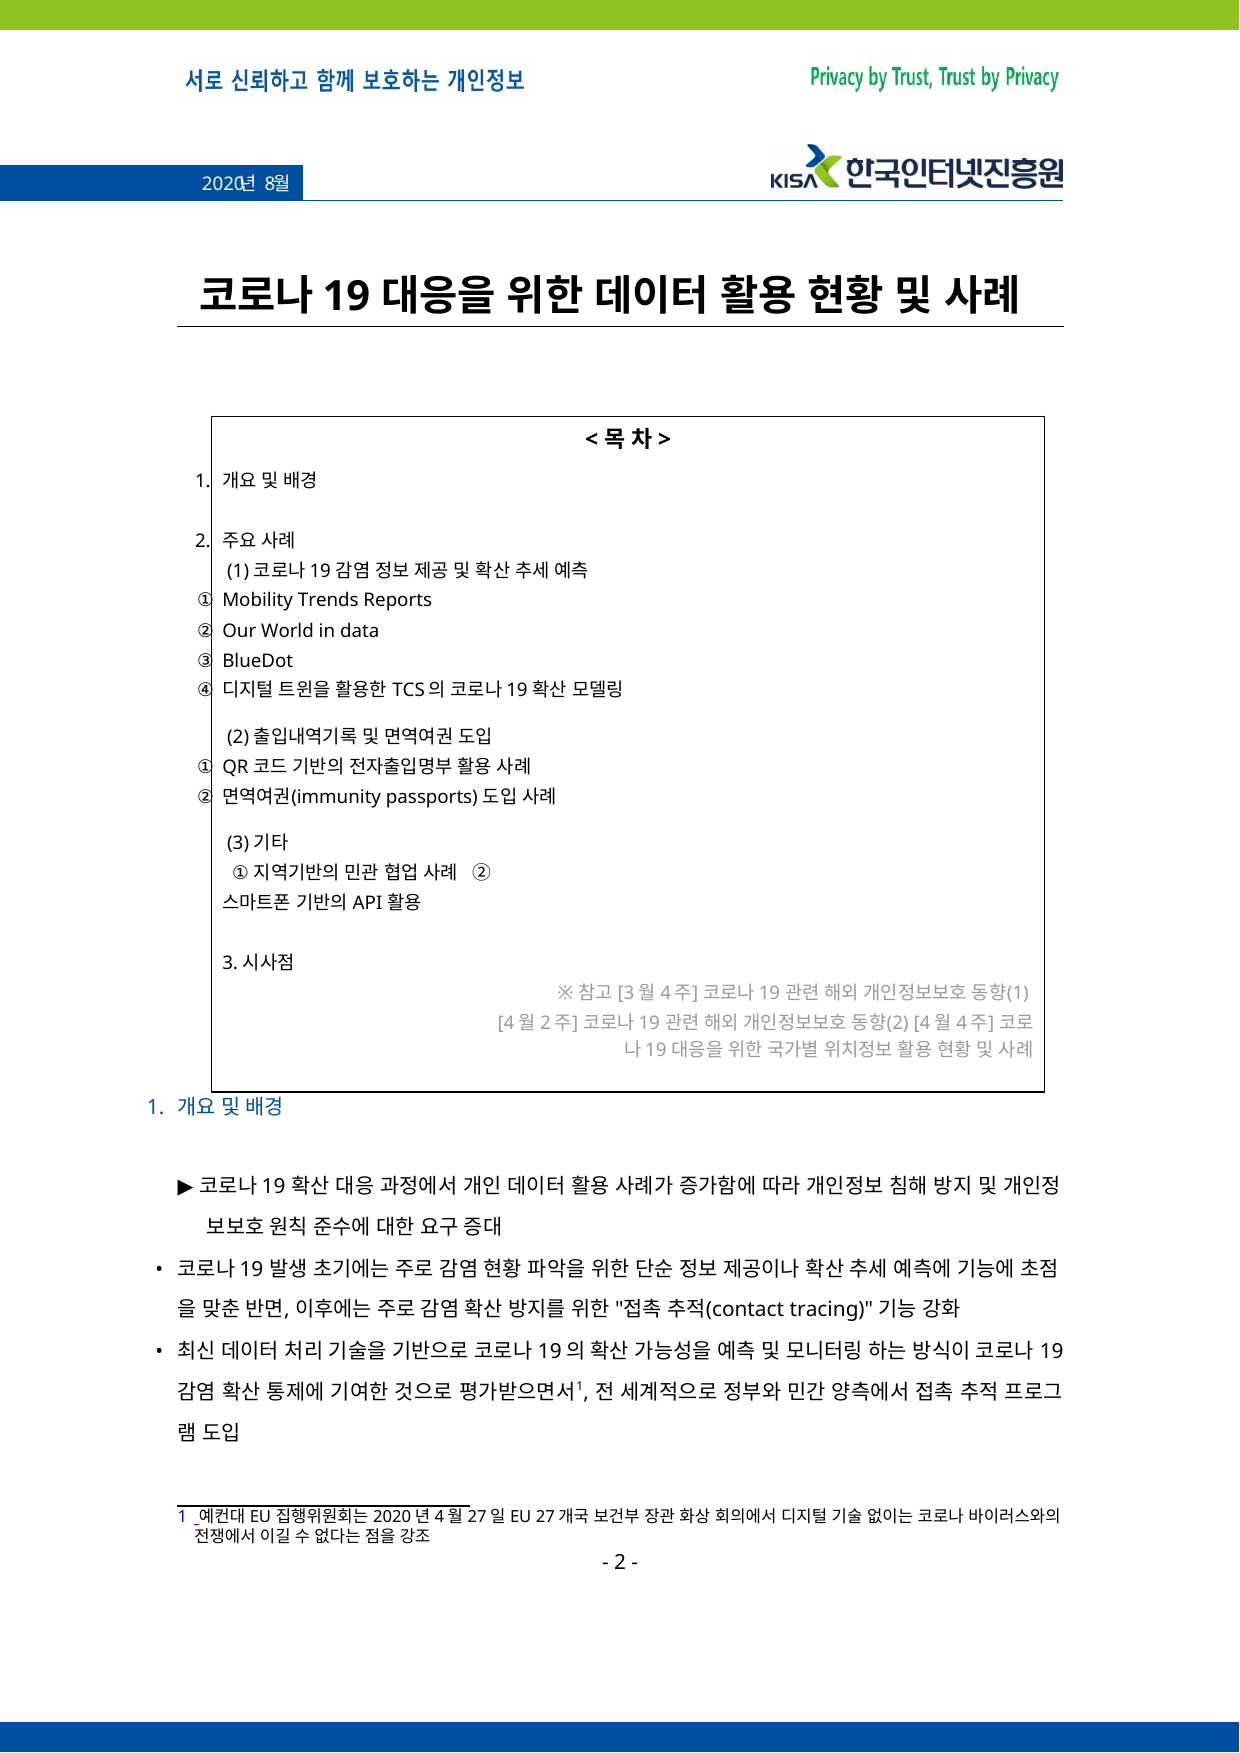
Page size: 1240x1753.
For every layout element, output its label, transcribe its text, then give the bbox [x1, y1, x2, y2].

text 코로나19 대응을 위한 데이터 활용 현황 및 사례 [199, 265, 1063, 322]
list 예컨대 EU 집행위원회는 2020년 4월 27일 EU 27개국 보건부 장관 화상 회의에서 디지털 기술 없이는 코로나 바이러스와의 전쟁에서 이길 수 없다는 점을 강조 [177, 1506, 1063, 1547]
text ▶ 코로나19 확산 대응 과정에서 개인 데이터 활용 사례가 증가함에 따라 개인정보 침해 방지 및 개인정보보호 원칙 준수에 대한 요구 증대 [177, 1171, 1063, 1241]
list 코로나19 발생 초기에는 주로 감염 현황 파악을 위한 단순 정보 제공이나 확산 추세 예측에 기능에 초점을 맞춘 반면, 이후에는 주로 감염 확산 방지를 위한 "접촉 추적(contact tracing)" 기능 강화 [155, 1254, 1063, 1323]
table_header < 목 차 > 개요 및 배경 주요 사례 (1) 코로나19 감염 정보 제공 및 확산 추세 예측 Mobility Trends Reports Our World in data BlueDot 디지털 트윈을 활용한 TCS의 코로나19 확산 모델링 (2) 출입내역기록 및 면역여권 도입 QR 코드 기반의 전자출입명부 활용 사례 면역여권(immunity passports) 도입 사례 (3) 기타 ① 지역기반의 민관 협업 사례 ② 스마트폰 기반의 API 활용 3. 시사점 ※ 참고 [3월 4주] 코로나19 관련 해외 개인정보보호 동향(1) [4월 2주] 코로나19 관련 해외 개인정보보호 동향(2) [4월 4주] 코로나19 대응을 위한 국가별 위치정보 활용 현황 및 사례 [212, 417, 1044, 1091]
list 최신 데이터 처리 기술을 기반으로 코로나19의 확산 가능성을 예측 및 모니터링 하는 방식이 코로나19 감염 확산 통제에 기여한 것으로 평가받으면서, 전 세계적으로 정부와 민간 양측에서 접촉 추적 프로그램 도입 [155, 1336, 1063, 1446]
list 개요 및 배경 [147, 1092, 1063, 1121]
